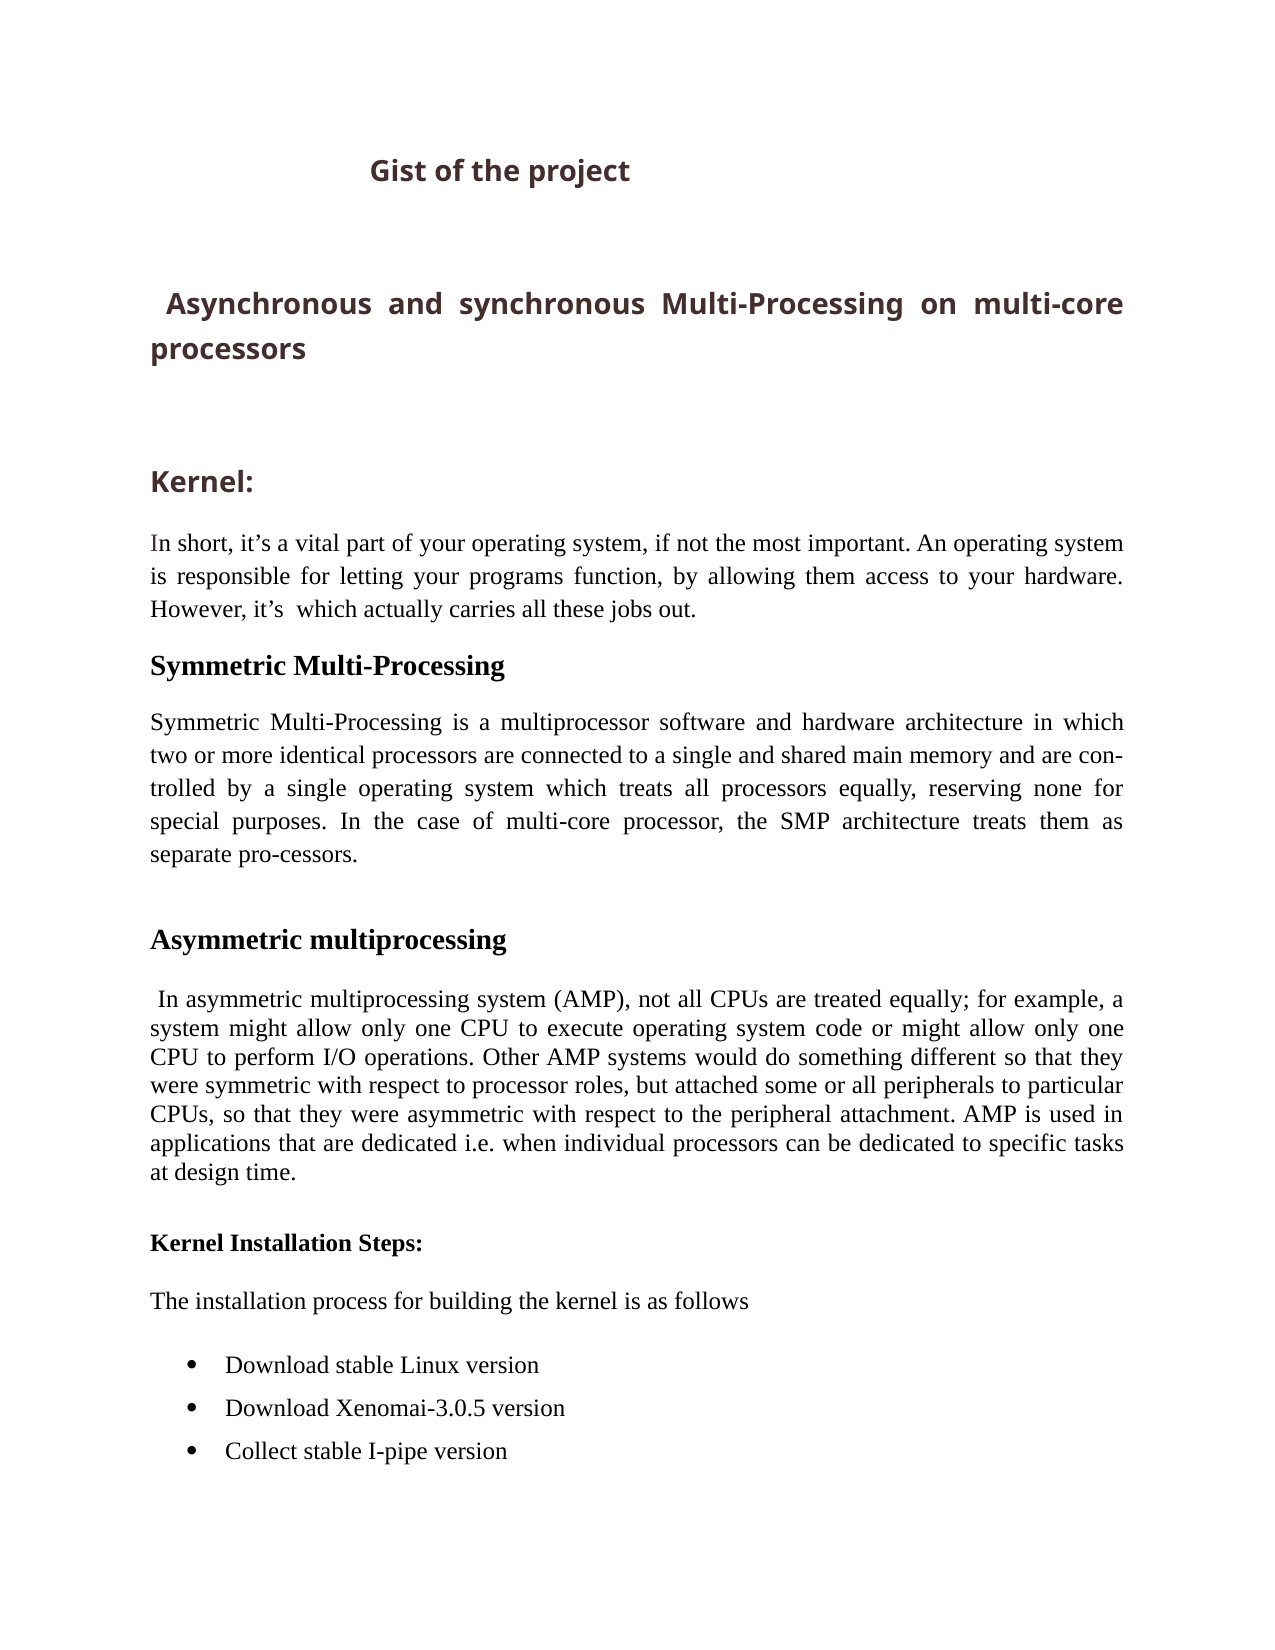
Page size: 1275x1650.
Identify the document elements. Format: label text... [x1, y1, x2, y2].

list Download stable Linux version [187, 1350, 1125, 1379]
text Symmetric Multi-Processing [150, 648, 1125, 681]
list Collect stable I-pipe version [187, 1436, 1125, 1465]
text Kernel: [150, 461, 1125, 501]
text In short, it’s a vital part of your operating system, if not the most important. An operating system is responsible for letting your programs function, by allowing them access to your hardware. However, it’s which actually carries all these jobs out. [150, 528, 1125, 623]
list Download Xenomai-3.0.5 version [187, 1393, 1125, 1422]
text Asymmetric multiprocessing [150, 922, 1125, 955]
text Symmetric Multi-Processing is a multiprocessor software and hardware architecture in which two or more identical processors are connected to a single and shared main memory and are con-trolled by a single operating system which treats all processors equally, reserving none for special purposes. In the case of multi-core processor, the SMP architecture treats them as separate pro-cessors. [150, 707, 1125, 868]
text Kernel Installation Steps: [150, 1228, 1125, 1257]
text Asynchronous and synchronous Multi-Processing on multi-core processors [150, 283, 1125, 368]
text Gist of the project [150, 150, 1125, 190]
text In asymmetric multiprocessing system (AMP), not all CPUs are treated equally; for example, a system might allow only one CPU to execute operating system code or might allow only one CPU to perform I/O operations. Other AMP systems would do something different so that they were symmetric with respect to processor roles, but attached some or all peripherals to particular CPUs, so that they were asymmetric with respect to the peripheral attachment. AMP is used in applications that are dedicated i.e. when individual processors can be dedicated to specific tasks at design time. [150, 984, 1125, 1185]
text The installation process for building the kernel is as follows [150, 1286, 1125, 1315]
